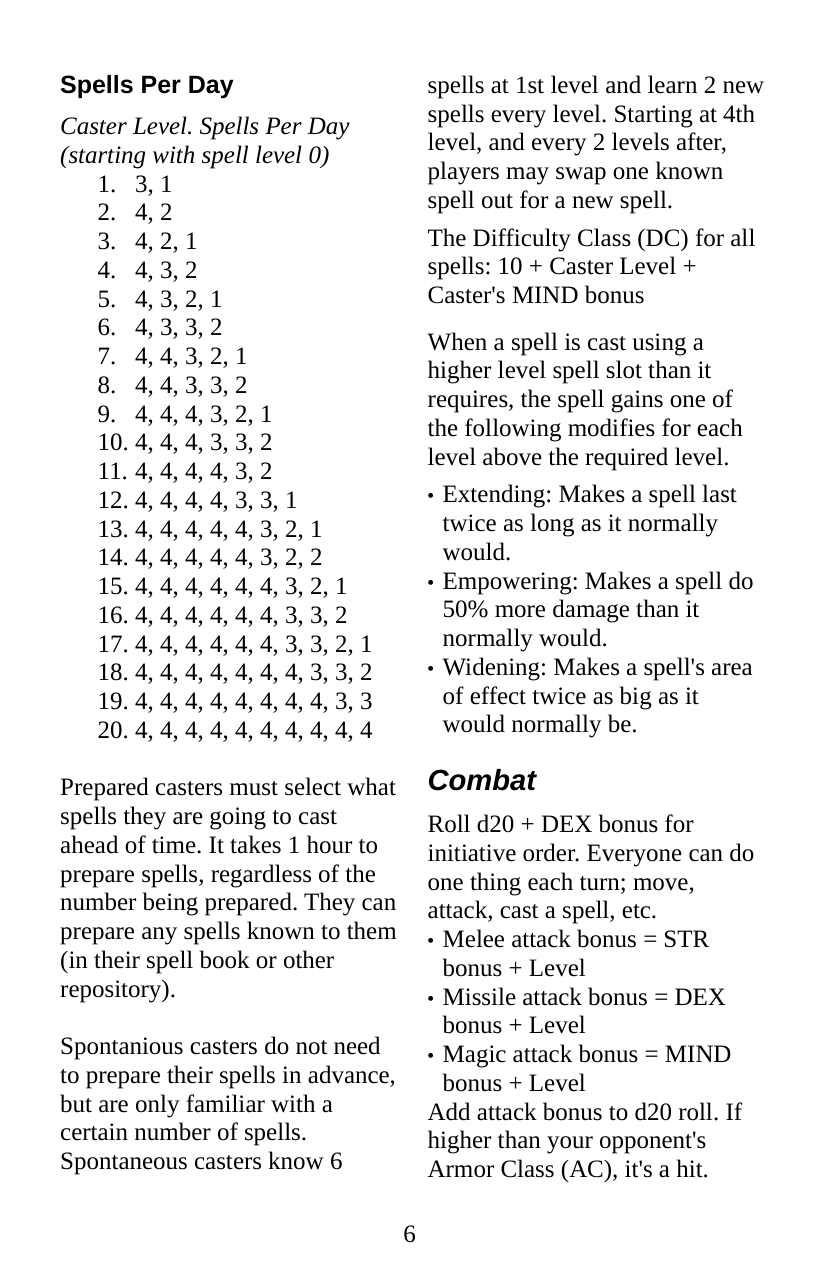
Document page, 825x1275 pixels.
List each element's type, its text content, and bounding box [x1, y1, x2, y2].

list Missile attack bonus = DEX bonus + Level [427, 982, 765, 1039]
text The Difficulty Class (DC) for all spells: 10 + Caster Level + Caster's MIND bonus [427, 223, 765, 309]
list Magic attack bonus = MIND bonus + Level [427, 1039, 765, 1097]
list 4, 4, 3, 3, 2 [97, 370, 397, 399]
list 4, 4, 4, 4, 4, 4, 3, 2, 1 [97, 571, 397, 600]
text spells at 1st level and learn 2 new spells every level. Starting at 4th level, and every 2 levels after, players may swap one known spell out for a new spell. [427, 70, 765, 214]
list 3, 1 [97, 169, 397, 197]
text Roll d20 + DEX bonus for initiative order. Everyone can do one thing each turn; move, attack, cast a spell, etc. [427, 809, 765, 924]
list 4, 3, 3, 2 [97, 312, 397, 341]
list 4, 2 [97, 197, 397, 226]
list 4, 4, 4, 4, 4, 4, 3, 3, 2, 1 [97, 629, 397, 657]
list Melee attack bonus = STR bonus + Level [427, 924, 765, 982]
list 4, 4, 4, 4, 3, 3, 1 [97, 485, 397, 514]
text When a spell is cast using a higher level spell slot than it requires, the spell gains one of the following modifies for each level above the required level. [427, 327, 765, 471]
text Prepared casters must select what spells they are going to cast ahead of time. It takes 1 hour to prepare spells, regardless of the number being prepared. They can prepare any spells known to them (in their spell book or other repository). [60, 772, 397, 1002]
list 4, 4, 4, 4, 4, 3, 2, 2 [97, 542, 397, 571]
subtitle Combat [427, 763, 765, 797]
list 4, 4, 4, 4, 4, 4, 4, 4, 3, 3 [97, 686, 397, 715]
list 4, 4, 4, 4, 4, 3, 2, 1 [97, 514, 397, 542]
list 4, 3, 2, 1 [97, 284, 397, 312]
list 4, 4, 4, 4, 4, 4, 4, 3, 3, 2 [97, 657, 397, 686]
list 4, 2, 1 [97, 226, 397, 255]
subtitle Spells Per Day [60, 70, 397, 99]
list 4, 3, 2 [97, 255, 397, 284]
text Spontanious casters do not need to prepare their spells in advance, but are only familiar with a certain number of spells. Spontaneous casters know 6 [60, 1031, 397, 1175]
list 4, 4, 4, 4, 4, 4, 4, 4, 4, 4 [97, 715, 397, 772]
list 4, 4, 4, 3, 3, 2 [97, 427, 397, 456]
list Widening: Makes a spell's area of effect twice as big as it would normally be. [427, 652, 765, 738]
list 4, 4, 4, 3, 2, 1 [97, 399, 397, 427]
list 4, 4, 4, 4, 4, 4, 3, 3, 2 [97, 600, 397, 629]
list Empowering: Makes a spell do 50% more damage than it normally would. [427, 566, 765, 652]
list 4, 4, 4, 4, 3, 2 [97, 456, 397, 485]
text Caster Level. Spells Per Day (starting with spell level 0) [60, 111, 397, 169]
list Extending: Makes a spell last twice as long as it normally would. [427, 479, 765, 566]
text Add attack bonus to d20 roll. If higher than your opponent's Armor Class (AC), it's a hit. [427, 1097, 765, 1183]
list 4, 4, 3, 2, 1 [97, 341, 397, 370]
